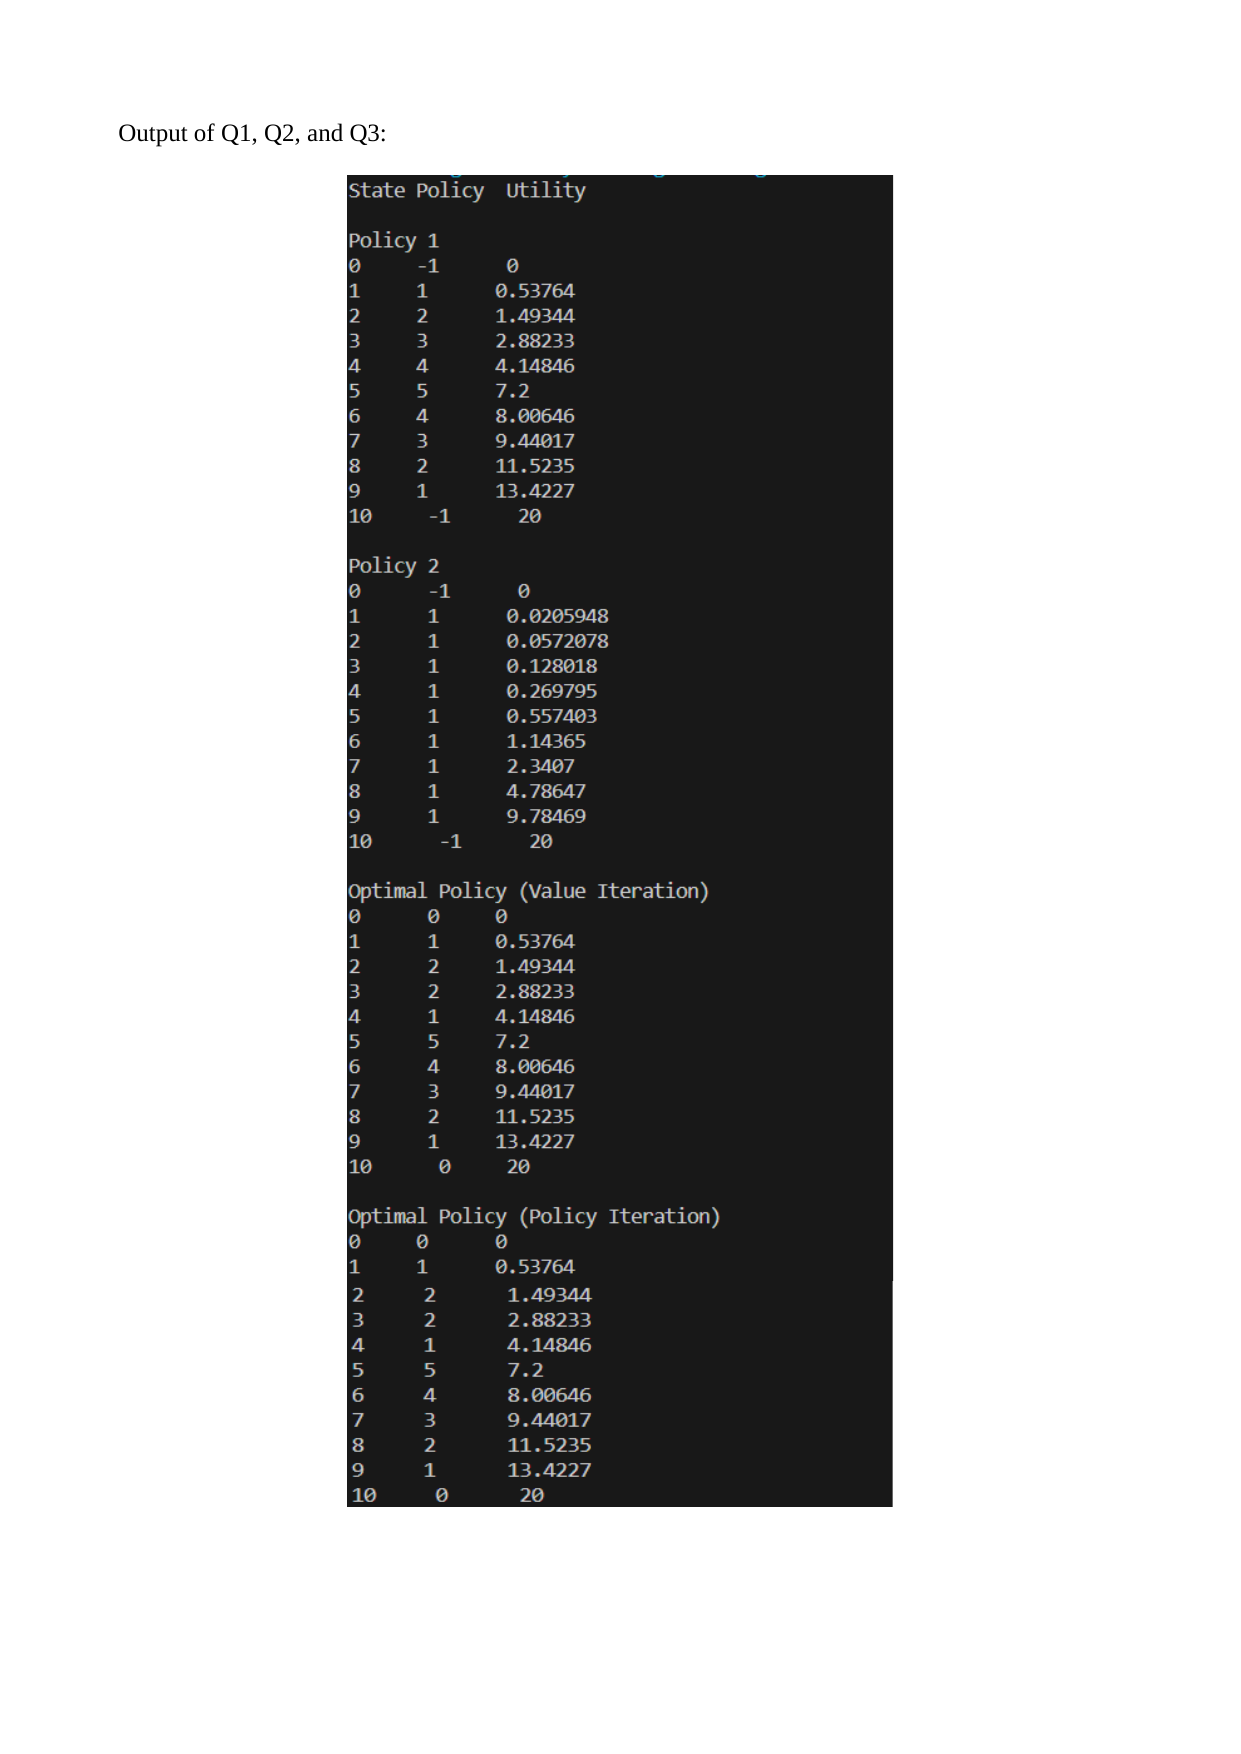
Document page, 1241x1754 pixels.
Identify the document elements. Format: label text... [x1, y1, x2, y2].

picture [347, 175, 894, 1507]
text Output of Q1, Q2, and Q3: [118, 118, 1122, 147]
